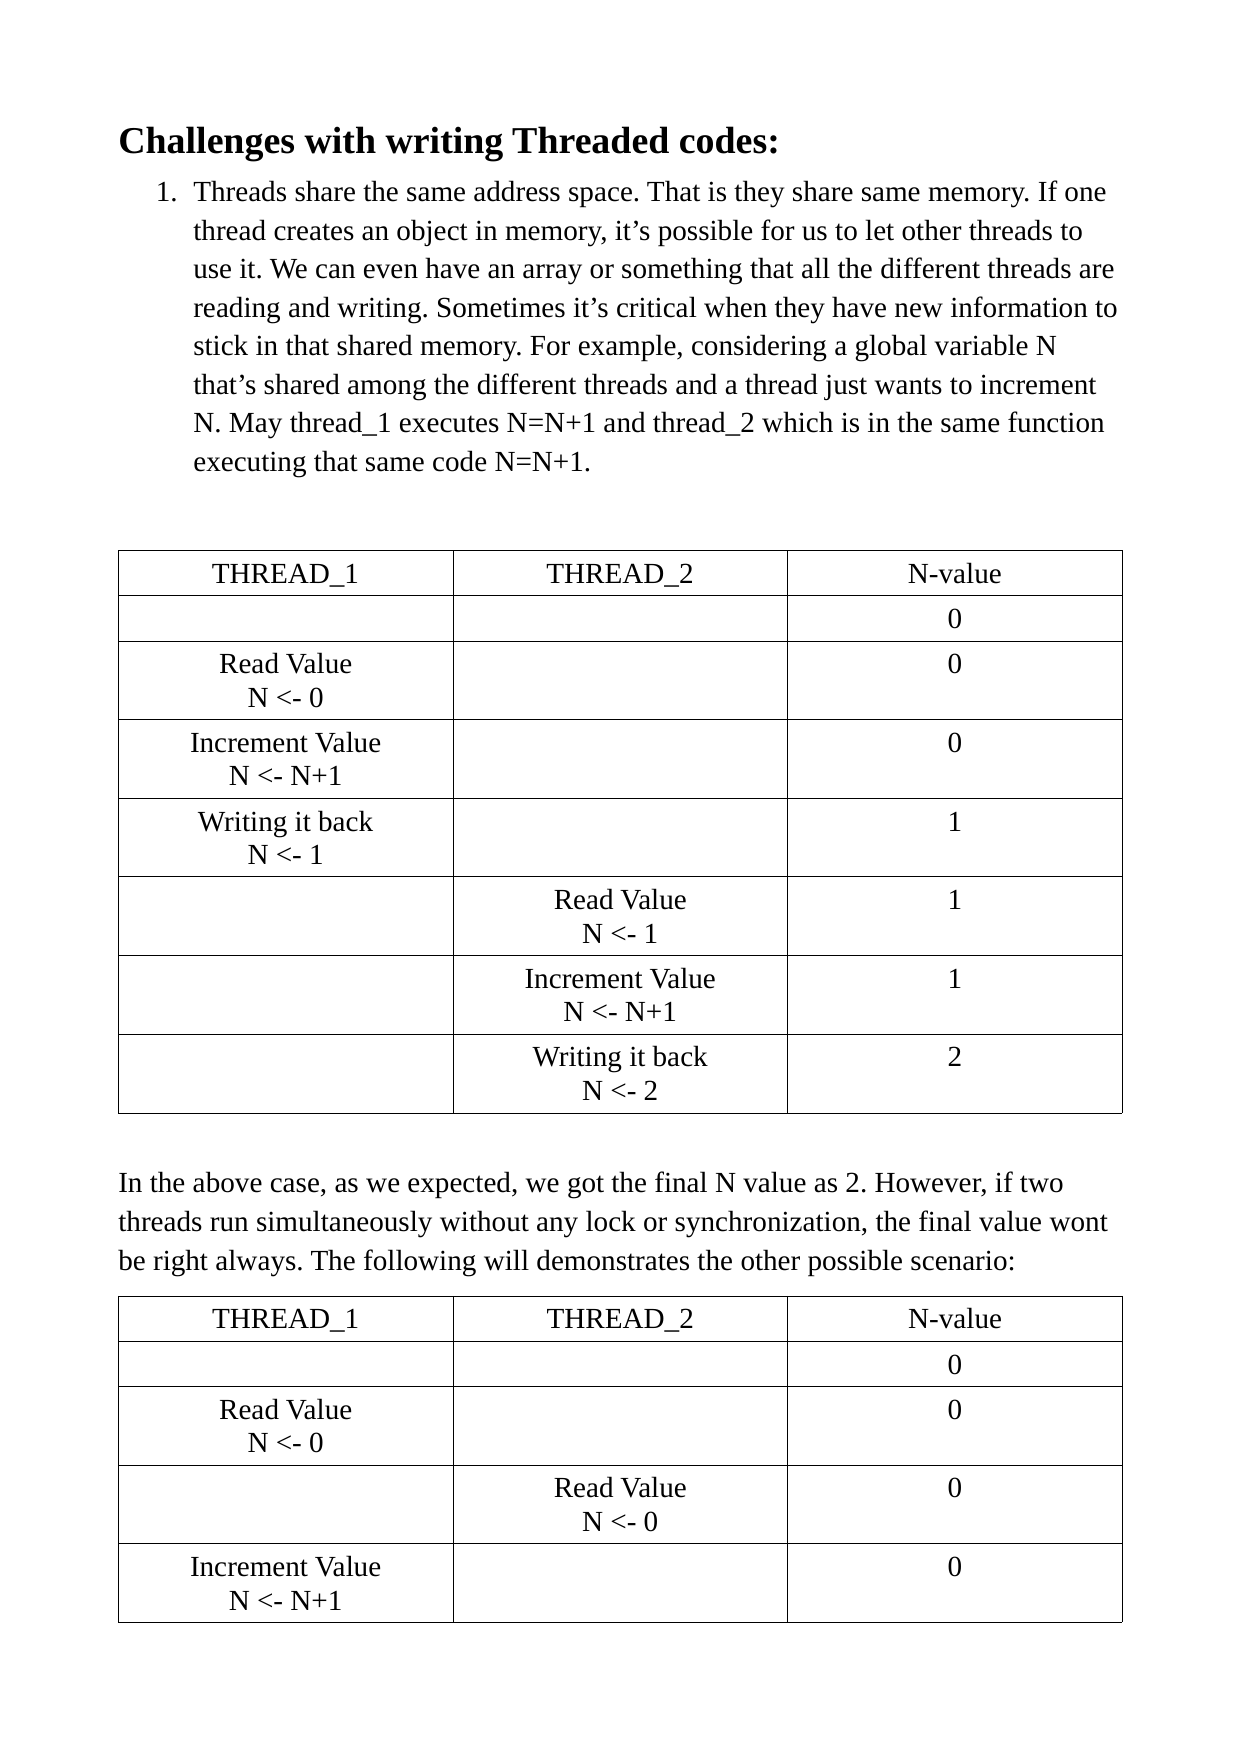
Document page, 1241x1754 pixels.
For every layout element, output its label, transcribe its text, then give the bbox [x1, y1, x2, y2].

table_cell [119, 956, 453, 1034]
table_cell Read Value N <- 0 [119, 1387, 453, 1465]
list Threads share the same address space. That is they share same memory. If one thread creates an object in memory, it’s possible for us to let other threads to use it. We can even have an array or something that all the different threads are reading and writing. Sometimes it’s critical when they have new information to stick in that shared memory. For example, considering a global variable N that’s shared among the different threads and a thread just wants to increment N. May thread_1 executes N=N+1 and thread_2 which is in the same function executing that same code N=N+1. [156, 174, 1122, 478]
table_cell 2 [788, 1035, 1122, 1112]
table_cell [454, 596, 787, 641]
table_cell Increment Value N <- N+1 [119, 720, 453, 798]
table_cell Read Value N <- 0 [119, 642, 453, 719]
table_cell 0 [788, 642, 1122, 719]
table_cell 1 [788, 877, 1122, 955]
table_cell 0 [788, 596, 1122, 641]
table_cell Increment Value N <- N+1 [119, 1544, 453, 1622]
table_header N-value [788, 1297, 1122, 1341]
table_cell 0 [788, 1342, 1122, 1386]
table_cell 0 [788, 1544, 1122, 1622]
table_cell Writing it back N <- 1 [119, 799, 453, 876]
table_cell [454, 720, 787, 798]
table_cell Read Value N <- 0 [454, 1466, 787, 1543]
table_cell [119, 1035, 453, 1112]
subtitle Challenges with writing Threaded codes: [118, 118, 1122, 162]
table_cell [454, 642, 787, 719]
table_cell 1 [788, 799, 1122, 876]
table_cell [119, 1466, 453, 1543]
table_cell 0 [788, 720, 1122, 798]
table_cell 0 [788, 1387, 1122, 1465]
table_header THREAD_1 [119, 1297, 453, 1341]
table_cell [119, 877, 453, 955]
table_cell [454, 1342, 787, 1386]
table_cell [119, 596, 453, 641]
table_cell [454, 799, 787, 876]
table_cell Read Value N <- 1 [454, 877, 787, 955]
table_cell 0 [788, 1466, 1122, 1543]
table_header THREAD_2 [454, 1297, 787, 1341]
table_cell Increment Value N <- N+1 [454, 956, 787, 1034]
table_header THREAD_1 [119, 551, 453, 595]
table_cell 1 [788, 956, 1122, 1034]
table_header THREAD_2 [454, 551, 787, 595]
table_cell [119, 1342, 453, 1386]
table_cell Writing it back N <- 2 [454, 1035, 787, 1112]
table_cell [454, 1387, 787, 1465]
text In the above case, as we expected, we got the final N value as 2. However, if two threads run simultaneously without any lock or synchronization, the final value wont be right always. The following will demonstrates the other possible scenario: [118, 1166, 1122, 1276]
table_header N-value [788, 551, 1122, 595]
table_cell [454, 1544, 787, 1622]
